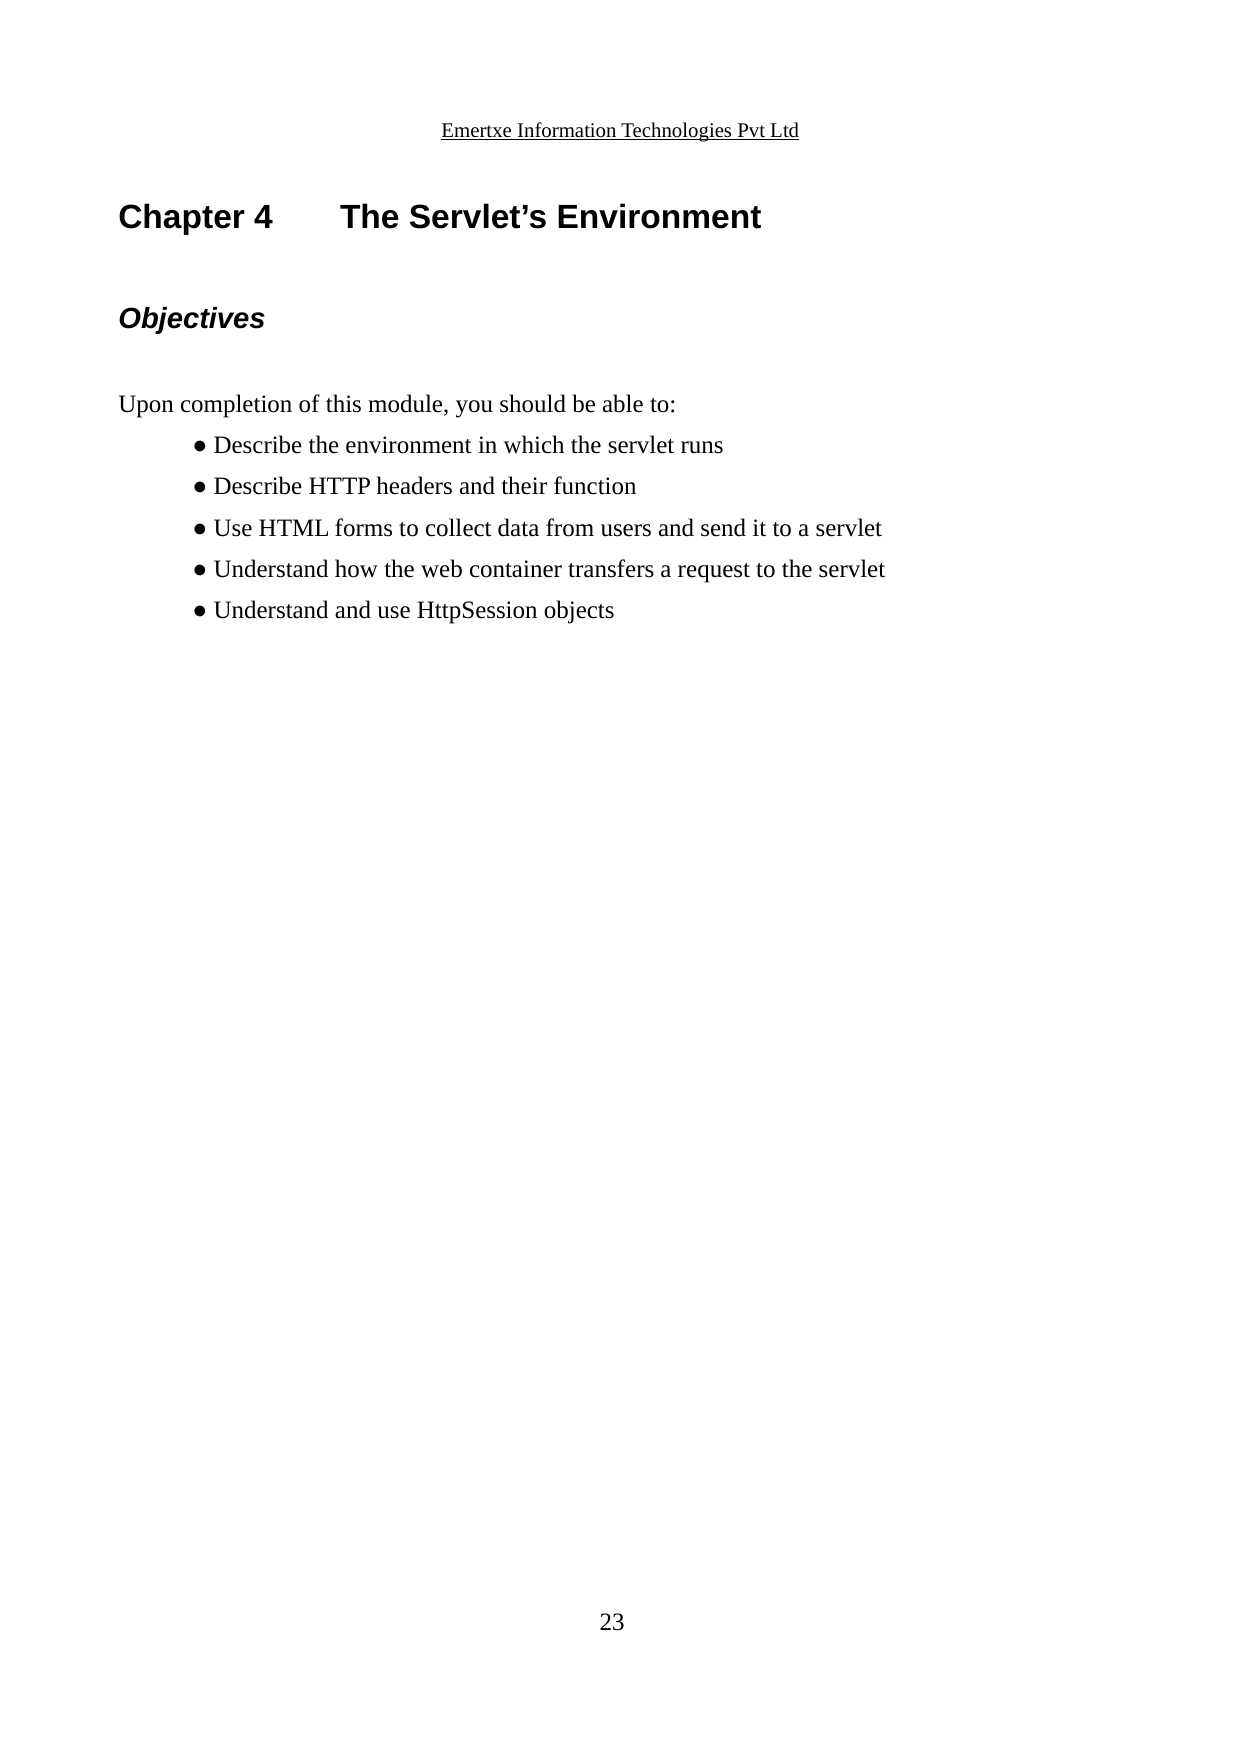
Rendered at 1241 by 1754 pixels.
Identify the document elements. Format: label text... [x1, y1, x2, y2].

subtitle The Servlet’s Environment [118, 197, 1122, 235]
text ● Use HTML forms to collect data from users and send it to a servlet [118, 513, 1122, 541]
text ● Describe HTTP headers and their function [118, 471, 1122, 500]
text Upon completion of this module, you should be able to: [118, 389, 1122, 418]
text ● Describe the environment in which the servlet runs [118, 430, 1122, 459]
subtitle Objectives [118, 302, 1122, 335]
text ● Understand and use HttpSession objects [118, 595, 1122, 624]
text ● Understand how the web container transfers a request to the servlet [118, 554, 1122, 583]
